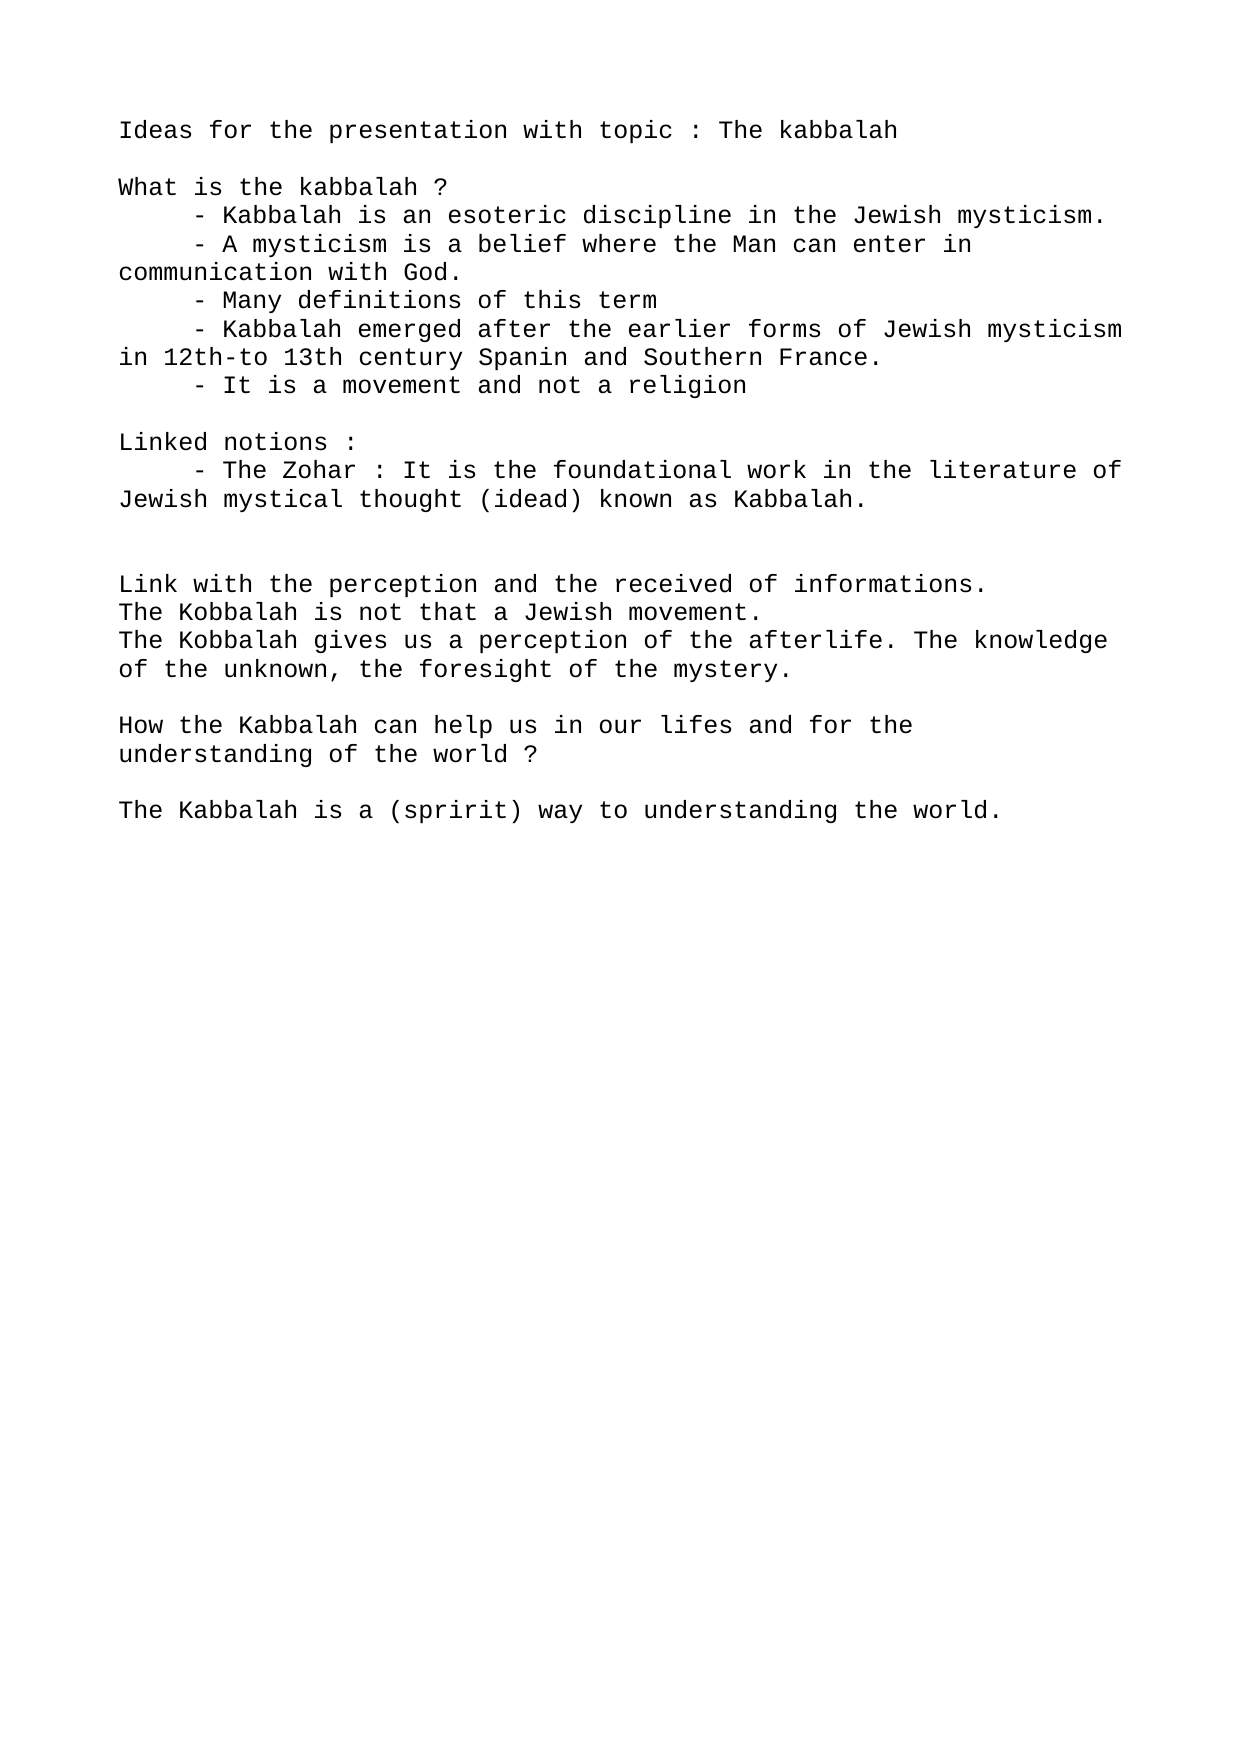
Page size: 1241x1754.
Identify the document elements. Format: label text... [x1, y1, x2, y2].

text Link with the perception and the received of informations. [118, 571, 1122, 600]
text - Many definitions of this term [118, 288, 1122, 316]
text - A mysticism is a belief where the Man can enter in communication with God. [118, 231, 1122, 288]
text Ideas for the presentation with topic : The kabbalah [118, 118, 1122, 146]
text The Kobbalah is not that a Jewish movement. [118, 600, 1122, 628]
text The Kobbalah gives us a perception of the afterlife. The knowledge of the unknown, the foresight of the mystery. [118, 628, 1122, 685]
text - Kabbalah emerged after the earlier forms of Jewish mysticism in 12th-to 13th century Spanin and Southern France. [118, 316, 1122, 373]
text How the Kabbalah can help us in our lifes and for the understanding of the world ? [118, 713, 1122, 770]
text What is the kabbalah ? [118, 175, 1122, 203]
text - The Zohar : It is the foundational work in the literature of Jewish mystical thought (idead) known as Kabbalah. [118, 458, 1122, 515]
text - Kabbalah is an esoteric discipline in the Jewish mysticism. [118, 203, 1122, 231]
text Linked notions : [118, 430, 1122, 458]
text The Kabbalah is a (spririt) way to understanding the world. [118, 798, 1122, 826]
text - It is a movement and not a religion [118, 373, 1122, 401]
